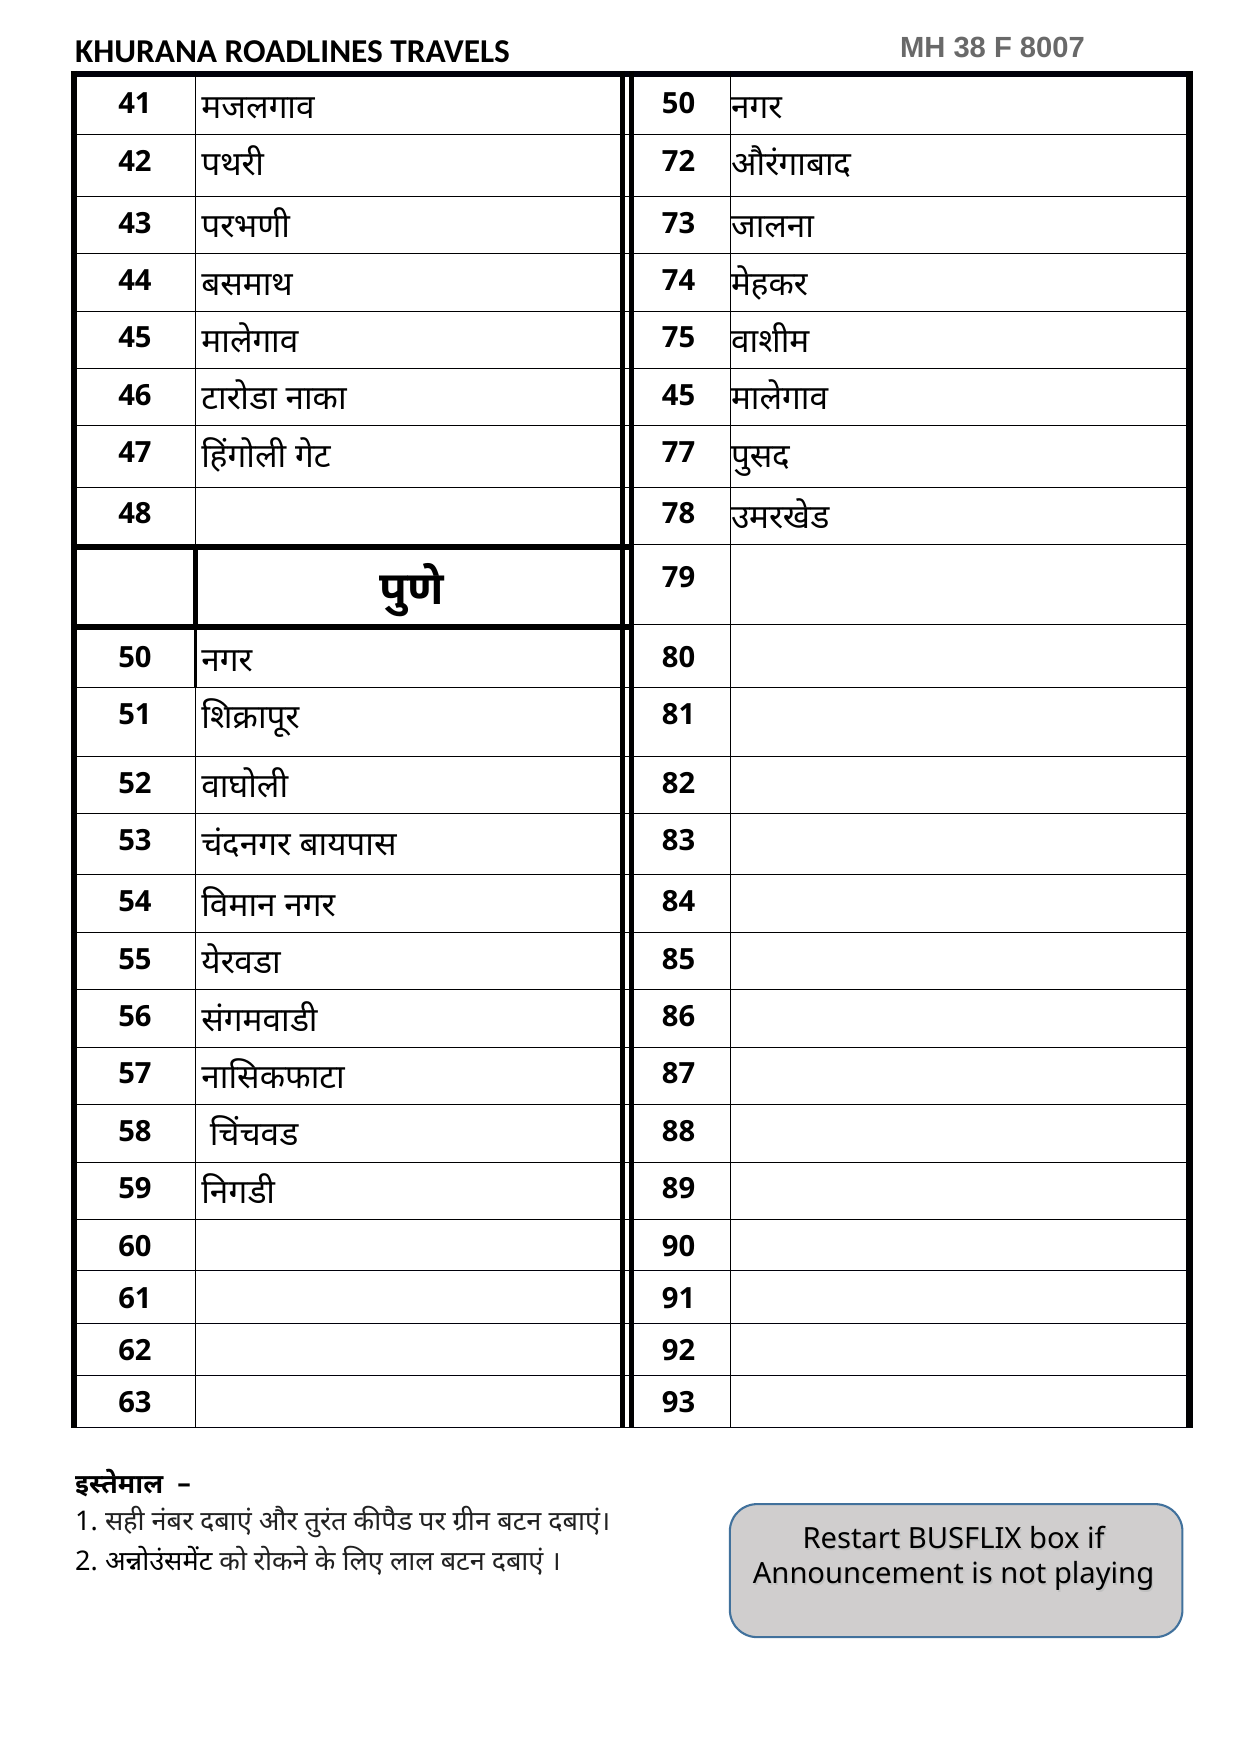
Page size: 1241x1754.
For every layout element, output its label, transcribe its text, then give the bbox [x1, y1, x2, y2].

table_cell जालना [731, 197, 1186, 253]
table_cell 46 [77, 369, 195, 425]
table_cell 54 [77, 875, 195, 932]
table_cell 45 [77, 312, 195, 368]
text 2. अन्नोउंसमेंट को रोकने के लिए लाल बटन दबाएं । [75, 1542, 728, 1582]
table_cell 59 [77, 1163, 195, 1219]
table_cell [196, 1271, 620, 1323]
table_cell मजलगाव [196, 77, 620, 134]
table_cell 52 [77, 757, 195, 813]
table_cell नगर [197, 630, 620, 687]
table_cell [731, 1271, 1186, 1323]
table_cell 84 [634, 875, 730, 932]
table_cell 56 [77, 990, 195, 1047]
table_cell [731, 625, 1186, 687]
table_cell 57 [77, 1048, 195, 1104]
table_cell 45 [634, 369, 730, 425]
table_cell विमान नगर [196, 875, 620, 932]
text 1. सही नंबर दबाएं और तुरंत कीपैड पर ग्रीन बटन दबाएं। [75, 1502, 1165, 1542]
table_cell 53 [77, 814, 195, 874]
table_cell 83 [634, 814, 730, 874]
table_cell [731, 875, 1186, 932]
table_cell 92 [634, 1324, 730, 1375]
table_cell 75 [634, 312, 730, 368]
table_cell 55 [77, 933, 195, 989]
table_cell औरंगाबाद [731, 135, 1186, 196]
table_cell पुसद [731, 426, 1186, 486]
text इस्तेमाल – [75, 1465, 1165, 1502]
table_cell 91 [634, 1271, 730, 1323]
table_cell 93 [634, 1376, 730, 1427]
table_cell टारोडा नाका [196, 369, 620, 425]
table_cell 58 [77, 1105, 195, 1161]
table_cell परभणी [196, 197, 620, 253]
table_cell [731, 990, 1186, 1047]
table_cell शिक्रापूर [196, 688, 620, 756]
table_cell 80 [634, 625, 730, 687]
table_cell [731, 1220, 1186, 1270]
table_cell नगर [731, 77, 1186, 134]
table_cell [731, 757, 1186, 813]
table_cell 43 [77, 197, 195, 253]
table_cell 89 [634, 1163, 730, 1219]
table_cell 77 [634, 426, 730, 486]
table_cell 48 [77, 488, 195, 544]
table_cell 74 [634, 254, 730, 311]
table_cell 41 [77, 77, 195, 134]
table_cell पथरी [196, 135, 620, 196]
table_cell [731, 545, 1186, 624]
table_cell हिंगोली गेट [196, 426, 620, 486]
table_cell नासिकफाटा [196, 1048, 620, 1104]
table_cell 62 [77, 1324, 195, 1375]
table_cell [196, 1376, 620, 1427]
table_cell 79 [634, 545, 730, 624]
table_cell [731, 1105, 1186, 1161]
table_cell [196, 1220, 620, 1270]
table_cell पुणे [198, 550, 620, 624]
table_cell मालेगाव [196, 312, 620, 368]
table_cell 82 [634, 757, 730, 813]
table_cell 87 [634, 1048, 730, 1104]
table_cell 61 [77, 1271, 195, 1323]
table_cell 85 [634, 933, 730, 989]
table_cell [731, 933, 1186, 989]
table_cell 44 [77, 254, 195, 311]
table_cell [731, 688, 1186, 756]
table_cell 88 [634, 1105, 730, 1161]
table_cell [196, 488, 620, 544]
table_cell 47 [77, 426, 195, 486]
table_cell 60 [77, 1220, 195, 1270]
table_cell चंदनगर बायपास [196, 814, 620, 874]
table_cell येरवडा [196, 933, 620, 989]
table_cell चिंचवड [196, 1105, 620, 1161]
table_cell [731, 1163, 1186, 1219]
table_cell 50 [634, 77, 730, 134]
table_cell 73 [634, 197, 730, 253]
table_cell [77, 550, 193, 624]
table_cell [731, 814, 1186, 874]
table_cell 50 [77, 630, 194, 687]
table_cell मेहकर [731, 254, 1186, 311]
table_cell संगमवाडी [196, 990, 620, 1047]
table_cell [731, 1048, 1186, 1104]
table_cell निगडी [196, 1163, 620, 1219]
table_cell 51 [77, 688, 195, 756]
table_cell वाघोली [196, 757, 620, 813]
table_cell 81 [634, 688, 730, 756]
table_cell [731, 1324, 1186, 1375]
table_cell 72 [634, 135, 730, 196]
table_cell मालेगाव [731, 369, 1186, 425]
table_cell 86 [634, 990, 730, 1047]
table_cell 90 [634, 1220, 730, 1270]
table_cell उमरखेड [731, 488, 1186, 544]
table_cell 63 [77, 1376, 195, 1427]
table_cell 42 [77, 135, 195, 196]
table_cell 78 [634, 488, 730, 544]
table_cell बसमाथ [196, 254, 620, 311]
table_cell [731, 1376, 1186, 1427]
table_cell [196, 1324, 620, 1375]
table_cell वाशीम [731, 312, 1186, 368]
